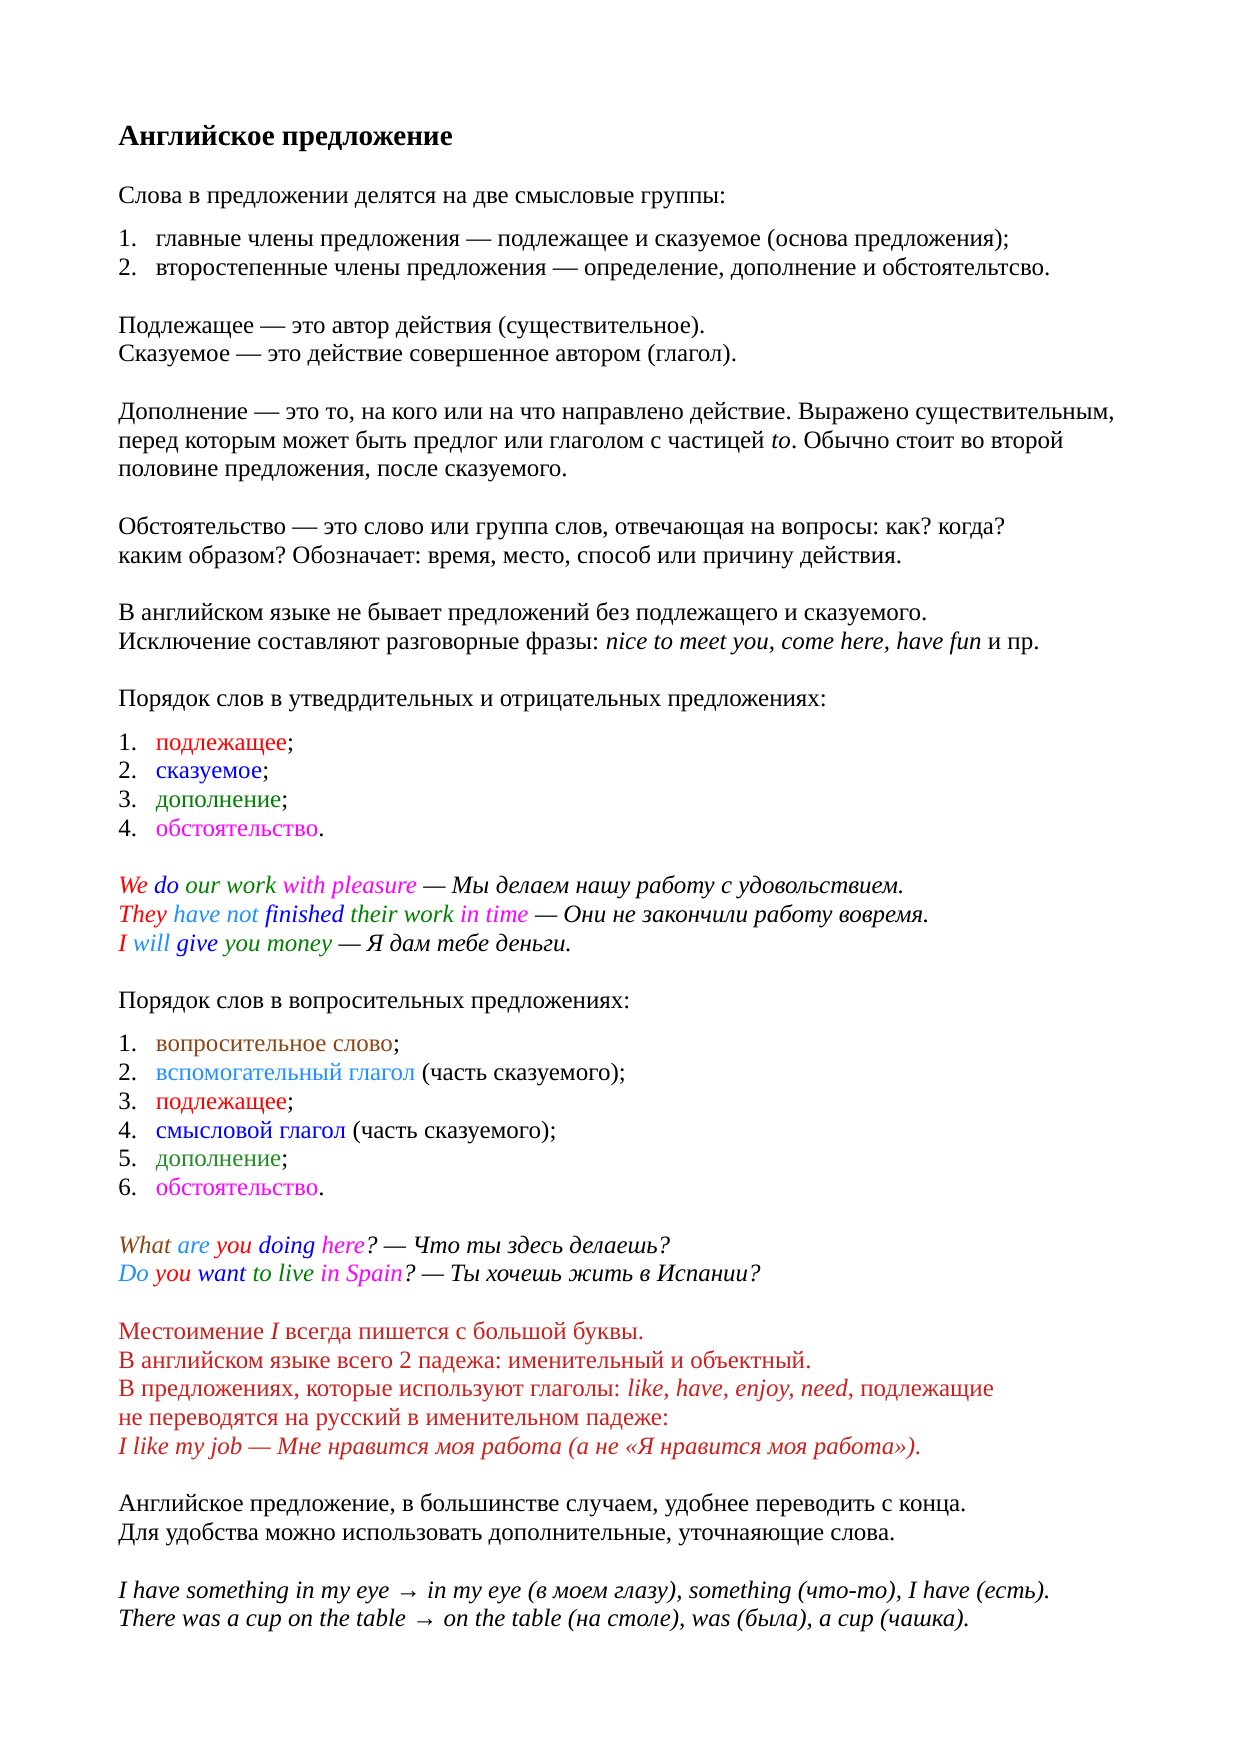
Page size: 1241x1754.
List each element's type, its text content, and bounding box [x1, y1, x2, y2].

text Подлежащее — это автор действия (существительное). [118, 310, 1122, 338]
list подлежащее; [118, 727, 1122, 755]
text Английское предложение, в большинстве случаем, удобнее переводить с конца. [118, 1488, 1122, 1517]
list вспомогательный глагол (часть сказуемого); [118, 1057, 1122, 1086]
text В английском языке не бывает предложений без подлежащего и сказуемого. [118, 597, 1122, 626]
list дополнение; [118, 784, 1122, 813]
text Исключение составляют разговорные фразы: nice to meet you, come here, have fun и пр. [118, 626, 1122, 655]
text Местоимение I всегда пишется с большой буквы. [118, 1316, 1122, 1345]
text Слова в предложении делятся на две смысловые группы: [118, 180, 1122, 209]
text Для удобства можно использовать дополнительные, уточнаяющие слова. [118, 1517, 1122, 1546]
list вопросительное слово; [118, 1028, 1122, 1057]
text I like my job — Мне нравится моя работа (а не «Я нравится моя работа»). [118, 1431, 1122, 1460]
text Сказуемое — это действие совершенное автором (глагол). [118, 338, 1122, 367]
text There was a cup on the table → on the table (на столе), was (была), a cup (чашка). [118, 1603, 1122, 1632]
list сказуемое; [118, 755, 1122, 784]
list подлежащее; [118, 1086, 1122, 1115]
text не переводятся на русский в именительном падеже: [118, 1402, 1122, 1431]
text What are you doing here? — Что ты здесь делаешь? [118, 1230, 1122, 1258]
list главные члены предложения — подлежащее и сказуемое (основа предложения); [118, 223, 1122, 252]
text I have something in my eye → in my eye (в моем глазу), something (что-то), I have (есть). [118, 1575, 1122, 1603]
list второстепенные члены предложения — определение, дополнение и обстоятельтсво. [118, 252, 1122, 281]
list обстоятельство. [118, 813, 1122, 842]
text Do you want to live in Spain? — Ты хочешь жить в Испании? [118, 1258, 1122, 1287]
text В английском языке всего 2 падежа: именительный и объектный. [118, 1345, 1122, 1373]
text Обстоятельство — это слово или группа слов, отвечающая на вопросы: как? когда? [118, 511, 1122, 540]
text каким образом? Обозначает: время, место, способ или причину действия. [118, 540, 1122, 568]
list обстоятельство. [118, 1172, 1122, 1201]
list смысловой глагол (часть сказуемого); [118, 1115, 1122, 1143]
text They have not finished their work in time — Они не закончили работу вовремя. [118, 899, 1122, 928]
text We do our work with pleasure — Мы делаем нашу работу с удовольствием. [118, 870, 1122, 899]
text В предложениях, которые используют глаголы: like, have, enjoy, need, подлежащие [118, 1373, 1122, 1402]
list дополнение; [118, 1143, 1122, 1172]
text Порядок слов в вопросительных предложениях: [118, 985, 1122, 1014]
text Дополнение — это то, на кого или на что направлено действие. Выражено существительным, перед которым может быть предлог или глаголом с частицей to. Обычно стоит во второй половине предложения, после сказуемого. [118, 396, 1122, 482]
text Порядок слов в утведрдительных и отрицательных предложениях: [118, 683, 1122, 712]
text I will give you money — Я дам тебе деньги. [118, 928, 1122, 957]
text Английское предложение [118, 118, 1122, 152]
